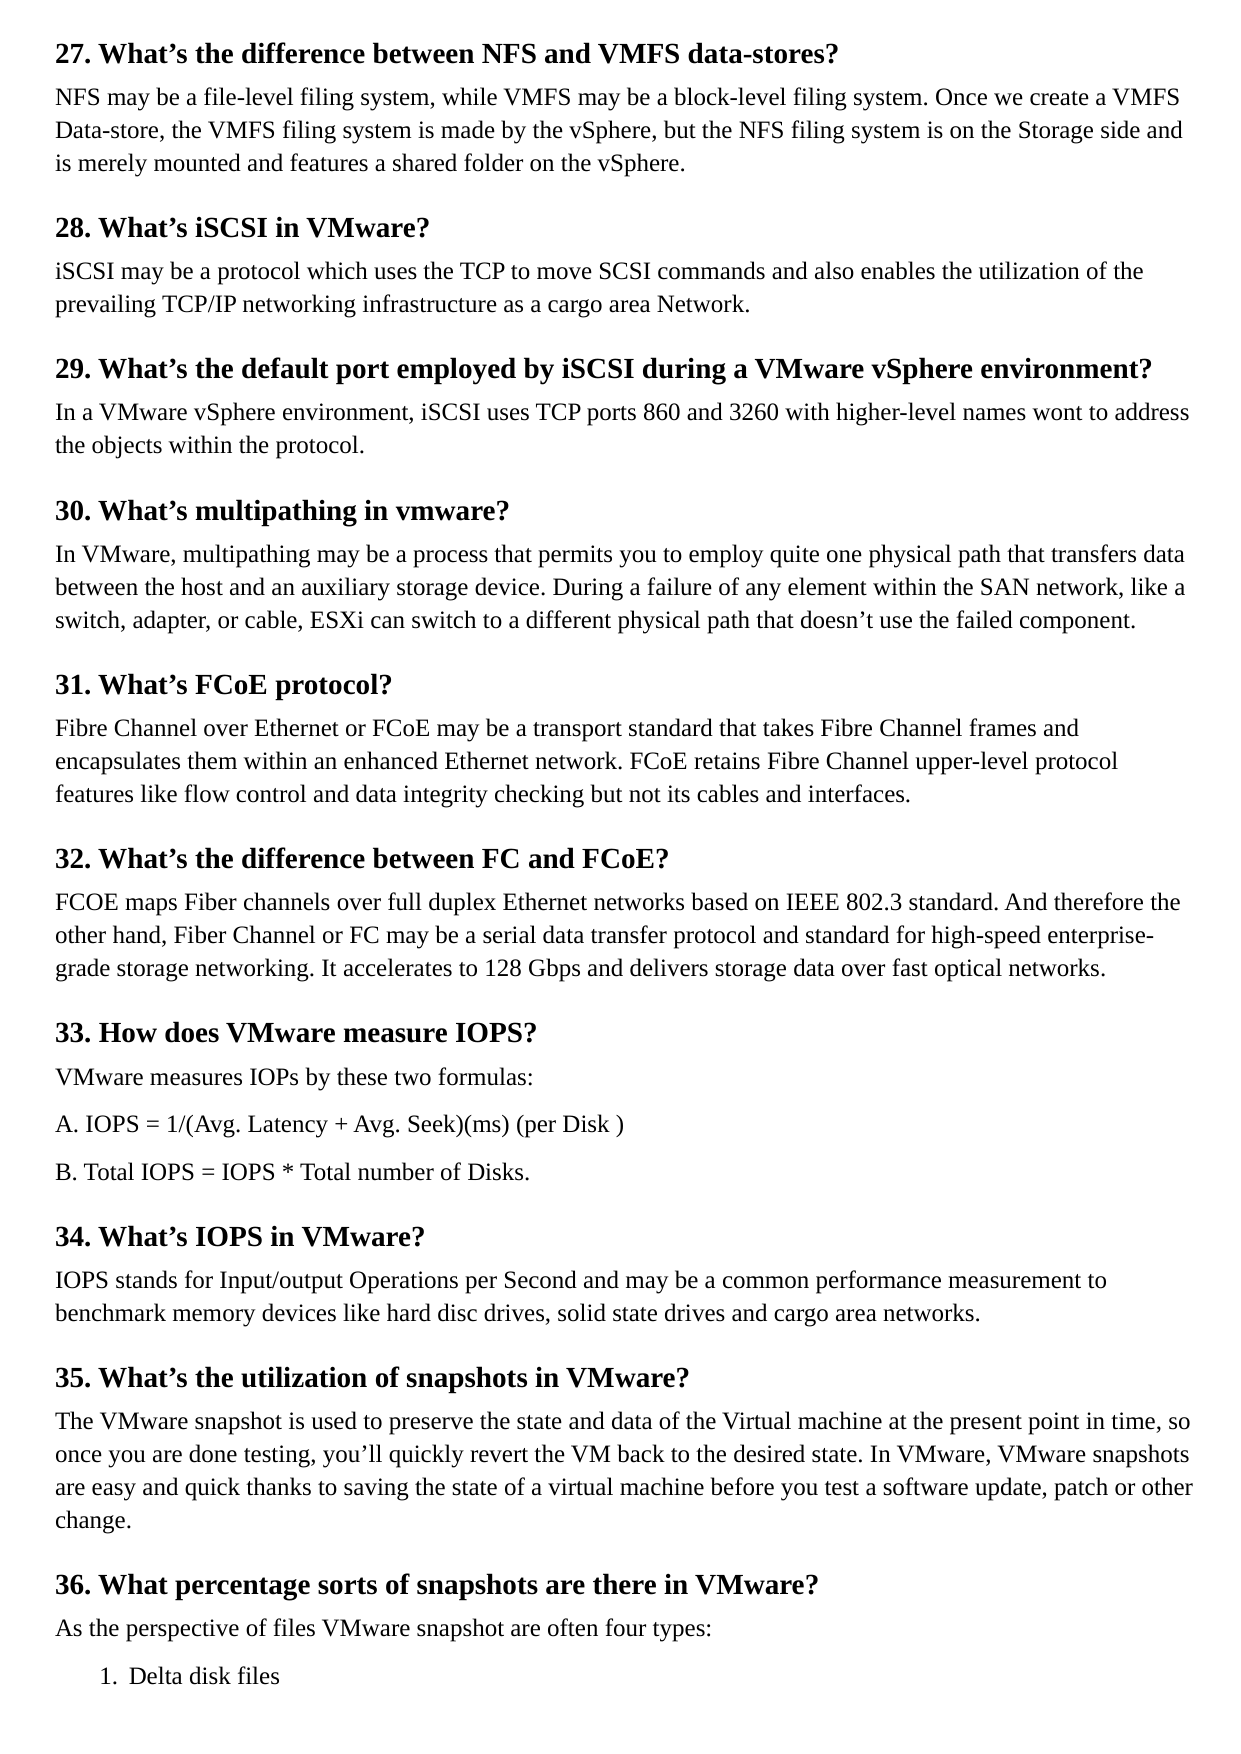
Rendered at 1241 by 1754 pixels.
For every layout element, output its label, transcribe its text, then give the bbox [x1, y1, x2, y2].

text NFS may be a file-level filing system, while VMFS may be a block-level filing system. Once we create a VMFS Data-store, the VMFS filing system is made by the vSphere, but the NFS filing system is on the Storage side and is merely mounted and features a shared folder on the vSphere. [55, 82, 1194, 177]
subtitle 34. What’s IOPS in VMware? [55, 1219, 1194, 1252]
subtitle 30. What’s multipathing in vmware? [55, 493, 1194, 526]
text As the perspective of files VMware snapshot are often four types: [55, 1613, 1194, 1642]
subtitle 27. What’s the difference between NFS and VMFS data-stores? [55, 36, 1194, 69]
subtitle 29. What’s the default port employed by iSCSI during a VMware vSphere environment? [55, 351, 1194, 385]
subtitle 31. What’s FCoE protocol? [55, 667, 1194, 701]
subtitle 36. What percentage sorts of snapshots are there in VMware? [55, 1567, 1194, 1601]
text FCOE maps Fiber channels over full duplex Ethernet networks based on IEEE 802.3 standard. And therefore the other hand, Fiber Channel or FC may be a serial data transfer protocol and standard for high-speed enterprise-grade storage networking. It accelerates to 128 Gbps and delivers storage data over fast optical networks. [55, 887, 1194, 982]
text In VMware, multipathing may be a process that permits you to employ quite one physical path that transfers data between the host and an auxiliary storage device. During a failure of any element within the SAN network, like a switch, adapter, or cable, ESXi can switch to a different physical path that doesn’t use the failed component. [55, 539, 1194, 633]
text In a VMware vSphere environment, iSCSI uses TCP ports 860 and 3260 with higher-level names wont to address the objects within the protocol. [55, 397, 1194, 459]
text B. Total IOPS = IOPS * Total number of Disks. [55, 1157, 1194, 1186]
subtitle 33. How does VMware measure IOPS? [55, 1016, 1194, 1049]
text iSCSI may be a protocol which uses the TCP to move SCSI commands and also enables the utilization of the prevailing TCP/IP networking infrastructure as a cargo area Network. [55, 256, 1194, 318]
text VMware measures IOPs by these two formulas: [55, 1062, 1194, 1090]
text IOPS stands for Input/output Operations per Second and may be a common performance measurement to benchmark memory devices like hard disc drives, solid state drives and cargo area networks. [55, 1265, 1194, 1327]
subtitle 32. What’s the difference between FC and FCoE? [55, 841, 1194, 875]
text Fibre Channel over Ethernet or FCoE may be a transport standard that takes Fibre Channel frames and encapsulates them within an enhanced Ethernet network. FCoE retains Fibre Channel upper-level protocol features like flow control and data integrity checking but not its cables and interfaces. [55, 713, 1194, 808]
list Delta disk files [99, 1661, 1194, 1690]
subtitle 35. What’s the utilization of snapshots in VMware? [55, 1360, 1194, 1394]
subtitle 28. What’s iSCSI in VMware? [55, 210, 1194, 244]
text A. IOPS = 1/(Avg. Latency + Avg. Seek)(ms) (per Disk ) [55, 1109, 1194, 1138]
text The VMware snapshot is used to preserve the state and data of the Virtual machine at the present point in time, so once you are done testing, you’ll quickly revert the VM back to the desired state. In VMware, VMware snapshots are easy and quick thanks to saving the state of a virtual machine before you test a software update, patch or other change. [55, 1406, 1194, 1534]
